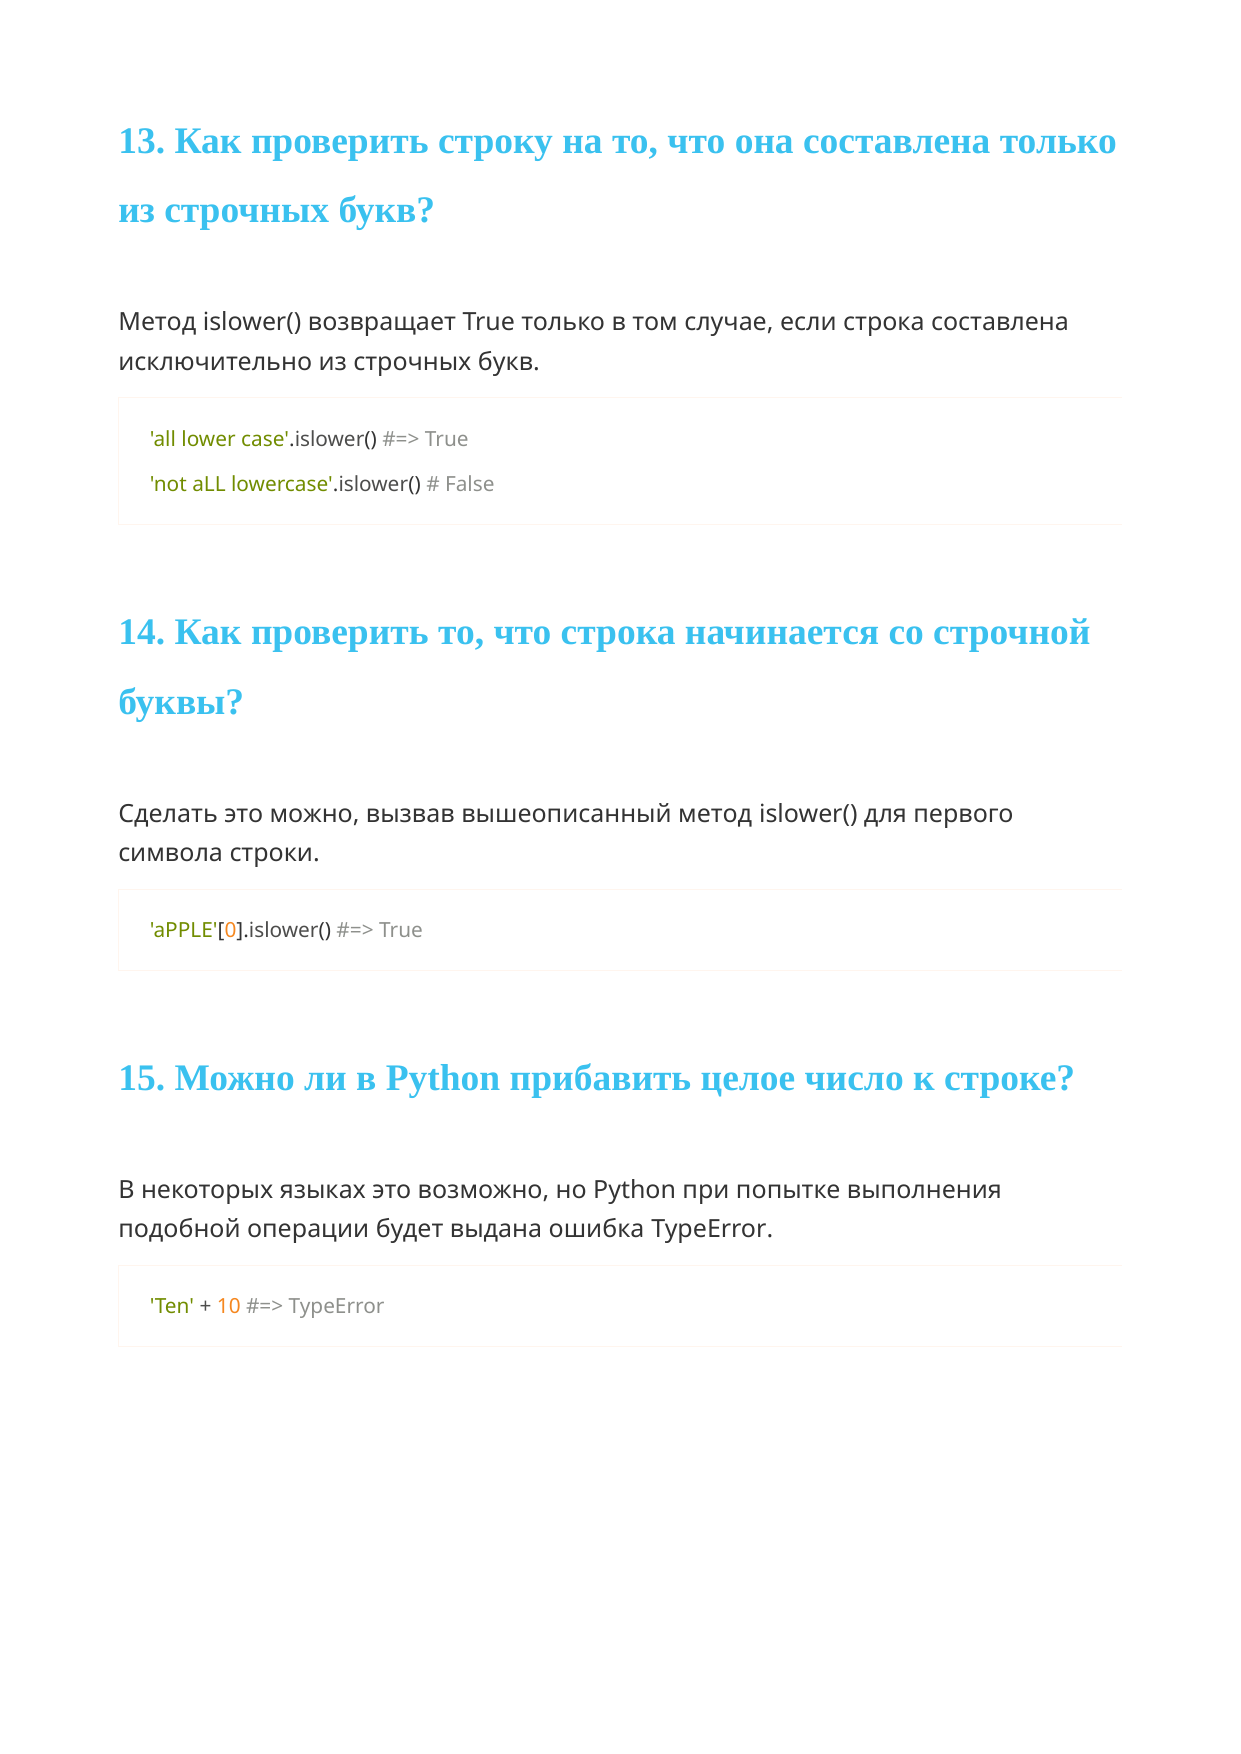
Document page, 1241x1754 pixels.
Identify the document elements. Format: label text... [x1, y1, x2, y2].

subtitle 13. Как проверить строку на то, что она составлена только из строчных букв? [118, 118, 1122, 231]
text Сделать это можно, вызвав вышеописанный метод islower() для первого символа строки. [118, 762, 1122, 869]
text 'aPPLE'[0].islower() #=> True [119, 890, 1122, 970]
subtitle 15. Можно ли в Python прибавить целое число к строке? [118, 1056, 1122, 1099]
subtitle 14. Как проверить то, что строка начинается со строчной буквы? [118, 609, 1122, 722]
text 'Ten' + 10 #=> TypeError [119, 1266, 1122, 1346]
text 'not aLL lowercase'.islower() # False [119, 442, 1122, 524]
text В некоторых языках это возможно, но Python при попытке выполнения подобной операции будет выдана ошибка TypeError. [118, 1138, 1122, 1245]
text 'all lower case'.islower() #=> True [119, 398, 1122, 442]
text Метод islower() возвращает True только в том случае, если строка составлена исключительно из строчных букв. [118, 270, 1122, 377]
